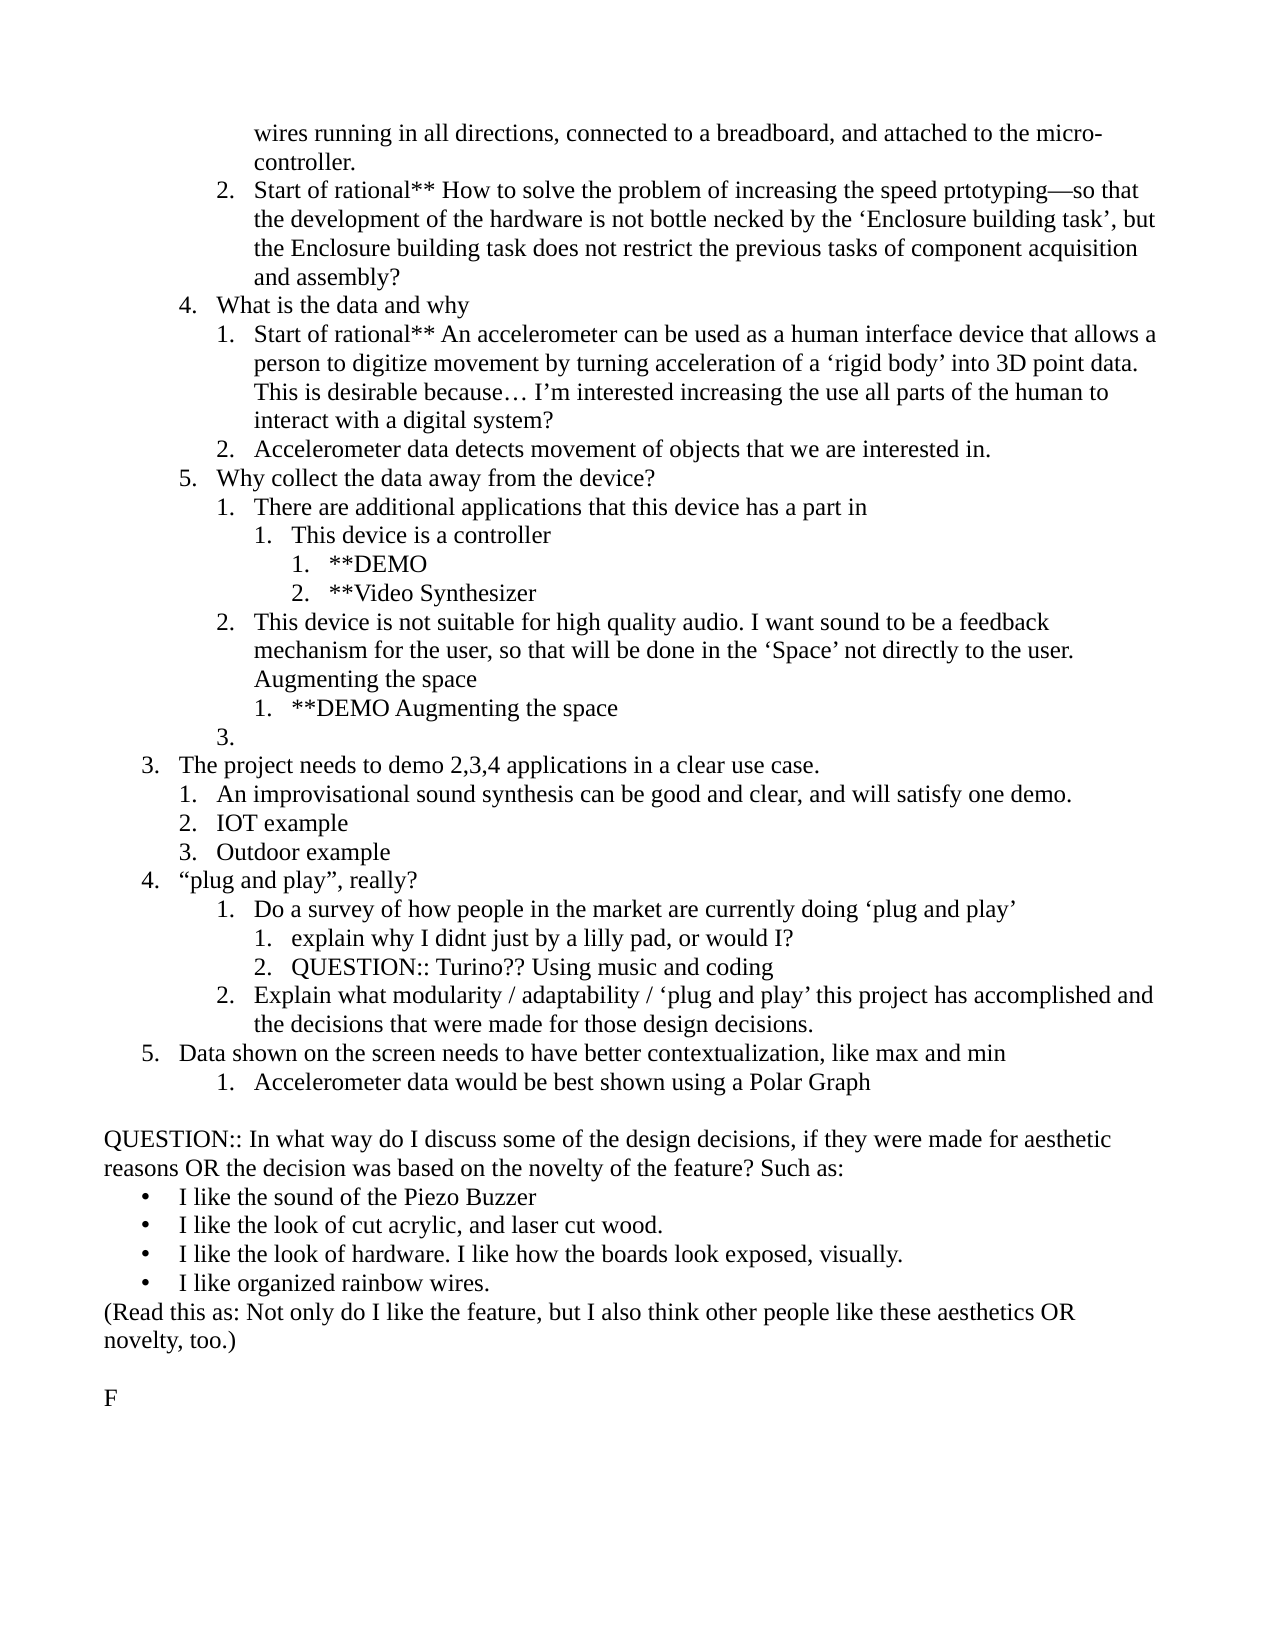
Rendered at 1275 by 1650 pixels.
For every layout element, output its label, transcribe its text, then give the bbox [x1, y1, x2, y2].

list I like the look of cut acrylic, and laser cut wood. [141, 1211, 1157, 1239]
list **Video Synthesizer [291, 578, 1157, 607]
list I like organized rainbow wires. [141, 1268, 1157, 1297]
list **DEMO Augmenting the space [254, 693, 1157, 722]
list **DEMO [291, 549, 1157, 578]
list An improvisational sound synthesis can be good and clear, and will satisfy one demo. [179, 779, 1157, 808]
list Do a survey of how people in the market are currently doing ‘plug and play’ [216, 894, 1157, 923]
list explain why I didnt just by a lilly pad, or would I? [254, 923, 1157, 952]
list QUESTION:: Turino?? Using music and coding [254, 952, 1157, 981]
text QUESTION:: In what way do I discuss some of the design decisions, if they were made for aesthetic reasons OR the decision was based on the novelty of the feature? Such as: [104, 1124, 1157, 1182]
list IOT example [179, 808, 1157, 837]
list This device is not suitable for high quality audio. I want sound to be a feedback mechanism for the user, so that will be done in the ‘Space’ not directly to the user. Augmenting the space [216, 607, 1157, 693]
list Start of rational** An accelerometer can be used as a human interface device that allows a person to digitize movement by turning acceleration of a ‘rigid body’ into 3D point data. This is desirable because… I’m interested increasing the use all parts of the human to interact with a digital system? [216, 319, 1157, 434]
list The project needs to demo 2,3,4 applications in a clear use case. [141, 751, 1157, 779]
list I like the look of hardware. I like how the boards look exposed, visually. [141, 1239, 1157, 1268]
list Start of rational** How to solve the problem of increasing the speed prtotyping—so that the development of the hardware is not bottle necked by the ‘Enclosure building task’, but the Enclosure building task does not restrict the previous tasks of component acquisition and assembly? [216, 176, 1157, 291]
list I like the sound of the Piezo Buzzer [141, 1182, 1157, 1211]
list This device is a controller [254, 521, 1157, 549]
list Why collect the data away from the device? [179, 463, 1157, 492]
list Accelerometer data would be best shown using a Polar Graph [216, 1067, 1157, 1096]
list “plug and play”, really? [141, 866, 1157, 894]
list Outdoor example [179, 837, 1157, 866]
list There are additional applications that this device has a part in [216, 492, 1157, 521]
list Explain what modularity / adaptability / ‘plug and play’ this project has accomplished and the decisions that were made for those design decisions. [216, 981, 1157, 1038]
list Data shown on the screen needs to have better contextualization, like max and min [141, 1038, 1157, 1067]
text F [104, 1383, 1157, 1412]
text (Read this as: Not only do I like the feature, but I also think other people like these aesthetics OR novelty, too.) [104, 1297, 1157, 1354]
list What is the data and why [179, 291, 1157, 319]
list Accelerometer data detects movement of objects that we are interested in. [216, 434, 1157, 463]
list wires running in all directions, connected to a breadboard, and attached to the micro-controller. [216, 118, 1157, 176]
